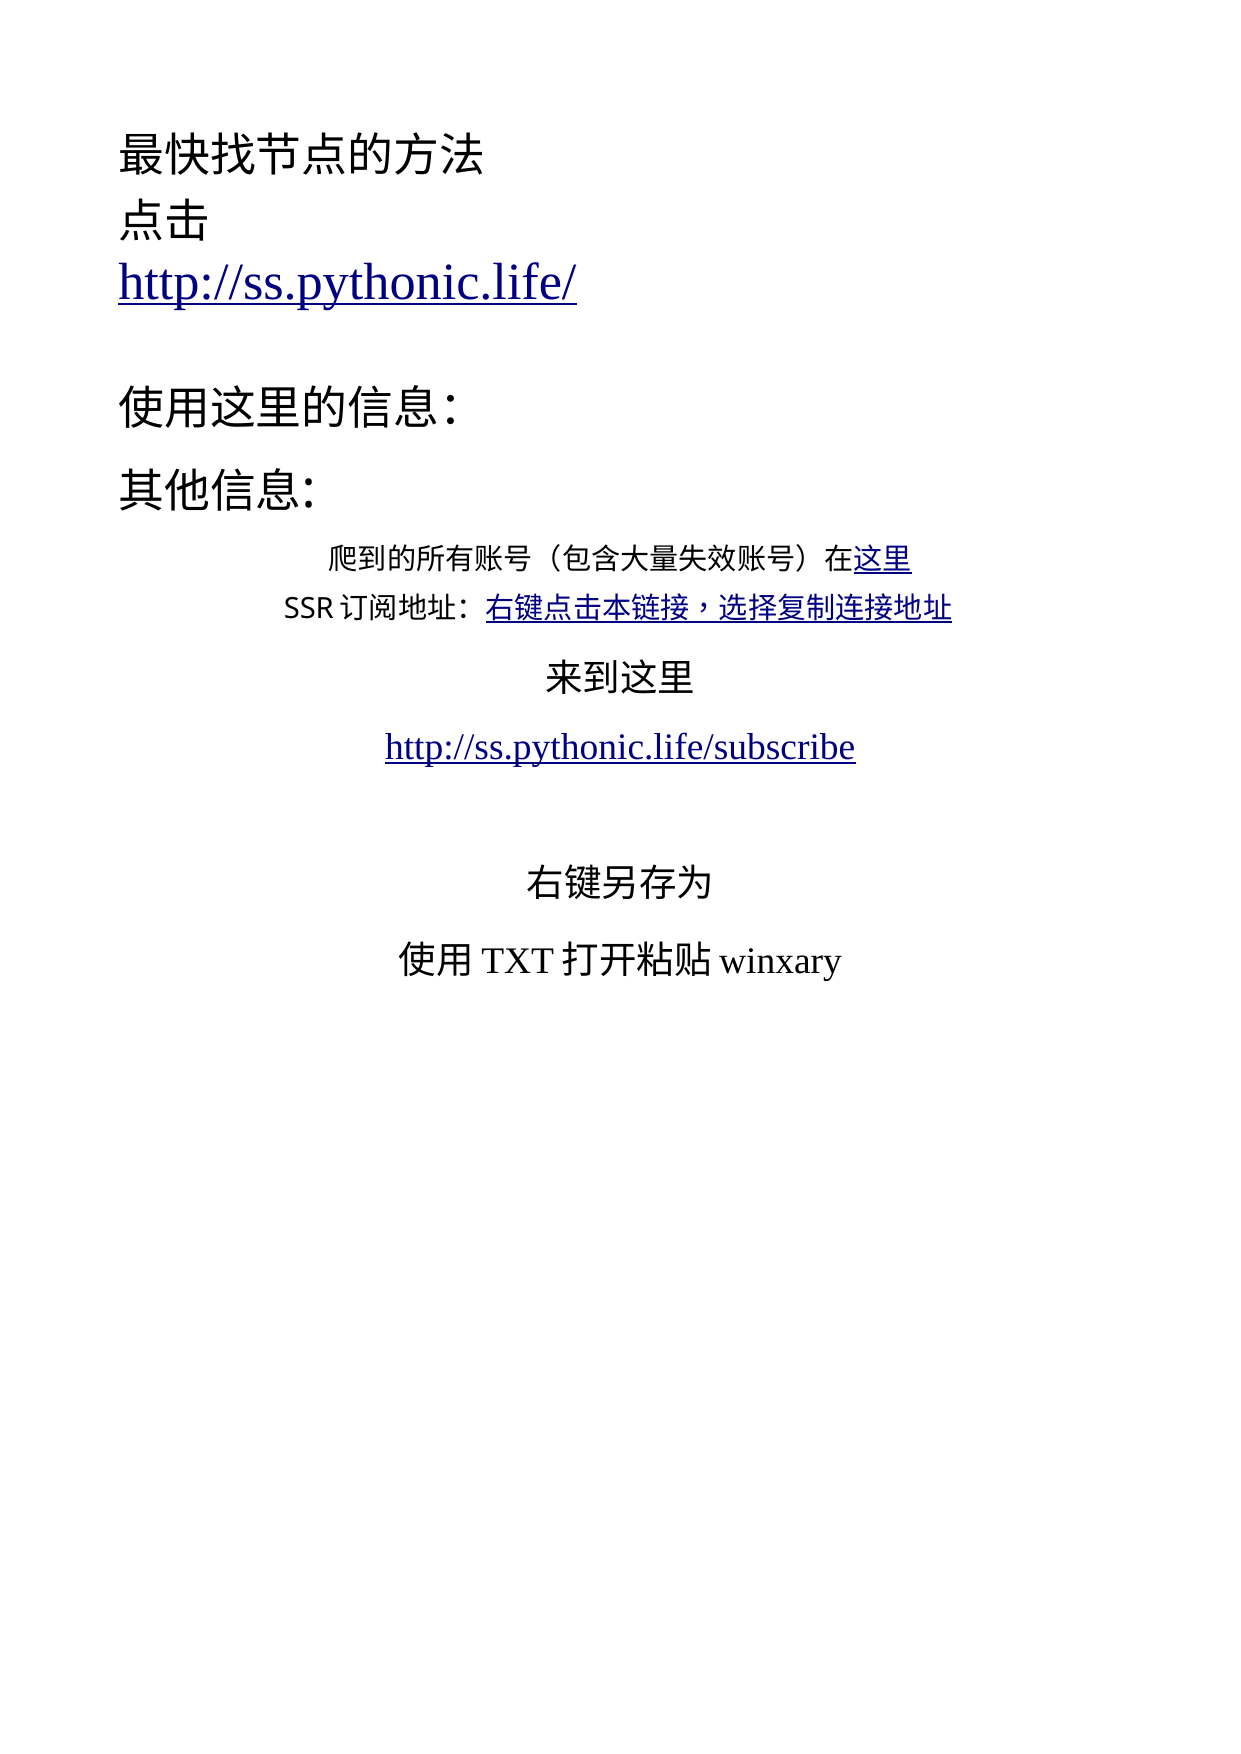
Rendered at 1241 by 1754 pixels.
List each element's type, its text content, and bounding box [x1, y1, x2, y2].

text 最快找节点的方法 点击 [118, 118, 1122, 251]
text 使用这里的信息： [118, 371, 1122, 437]
text 右键另存为 [118, 853, 1122, 907]
text 爬到的所有账号（包含大量失效账号）在这里 SSR订阅地址：右键点击本链接，选择复制连接地址 [118, 536, 1122, 627]
subtitle 其他信息: [118, 452, 1122, 523]
text 来到这里 [118, 648, 1122, 702]
text 使用TXT打开粘贴winxary [118, 930, 1122, 984]
text http://ss.pythonic.life/ [118, 251, 1122, 311]
text http://ss.pythonic.life/subscribe [118, 725, 1122, 768]
